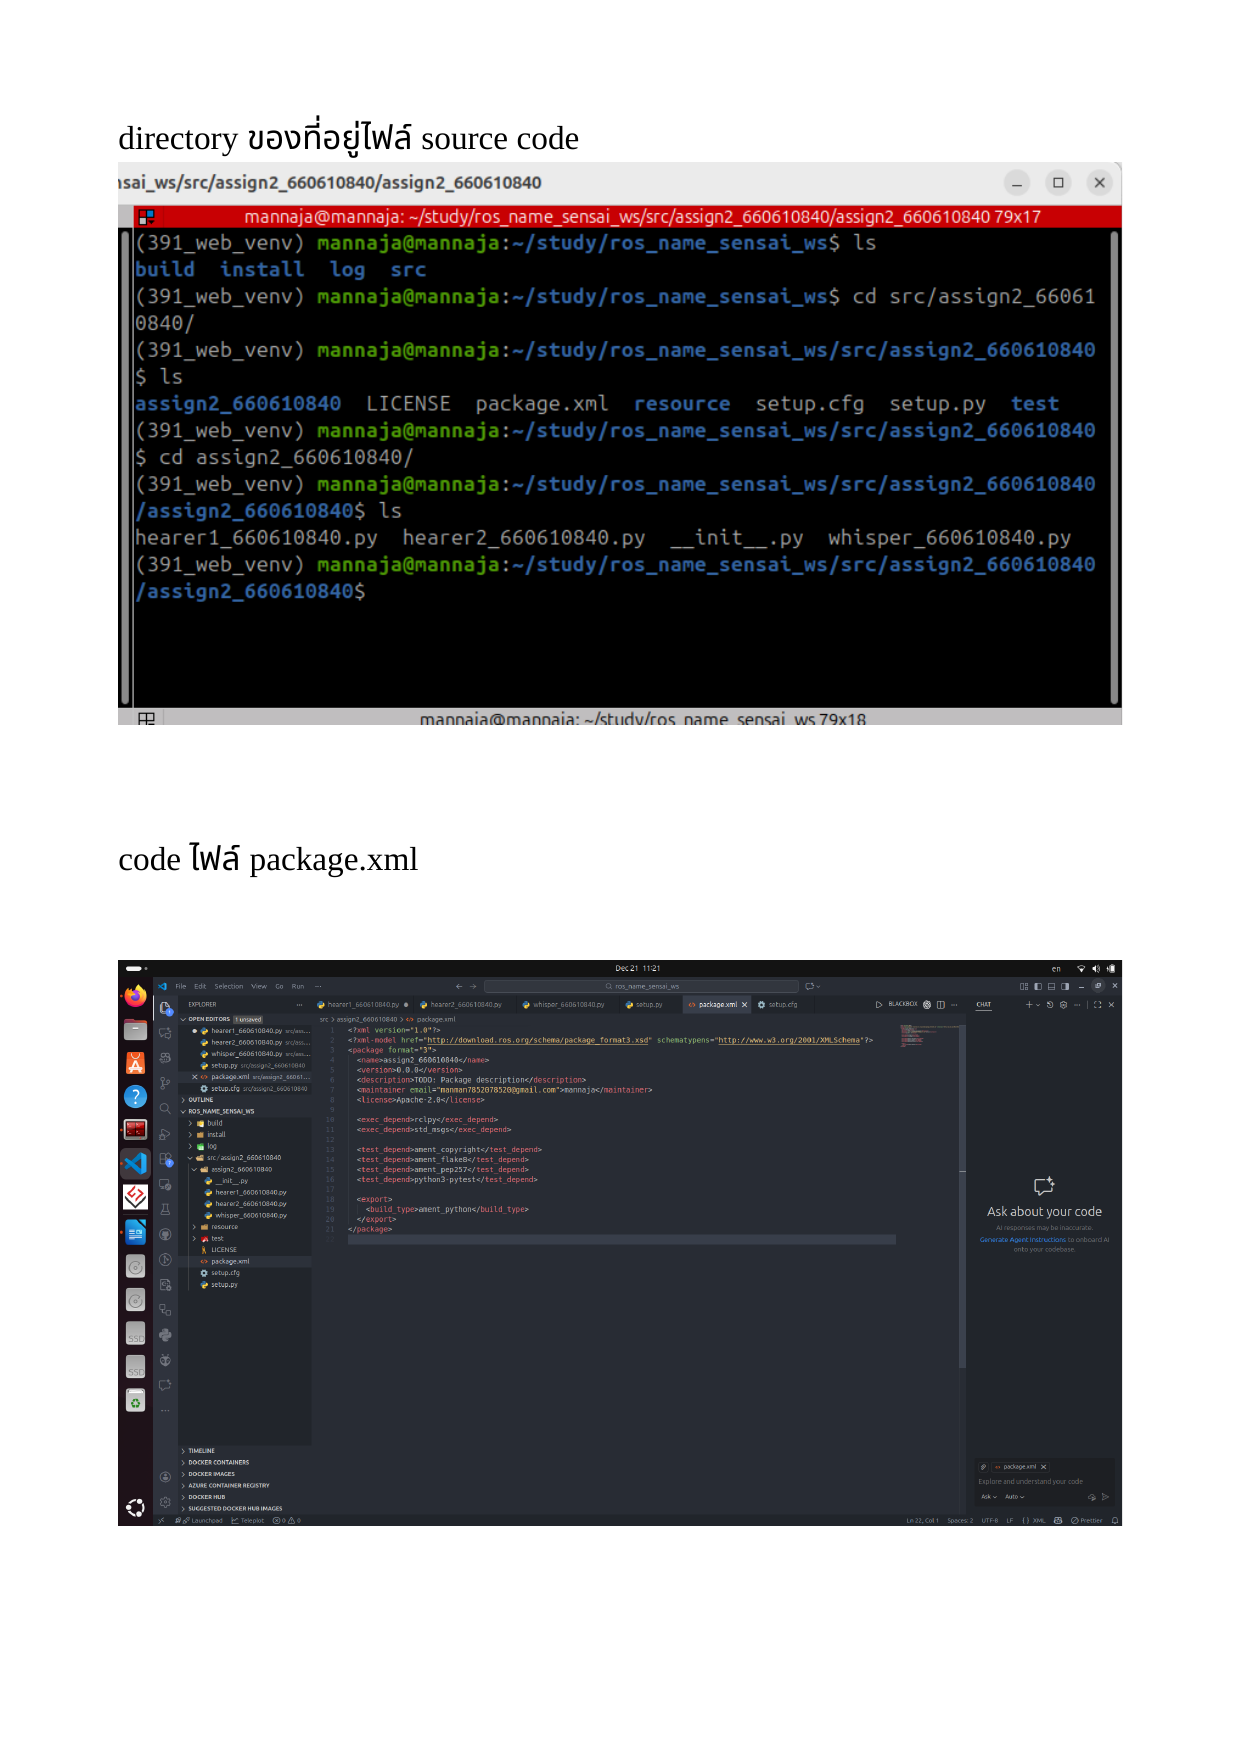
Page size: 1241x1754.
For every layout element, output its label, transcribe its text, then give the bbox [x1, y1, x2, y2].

text directory ของที่อยู่ไฟล์ source code [118, 118, 1122, 162]
text code ไฟล์ package.xml [118, 839, 1122, 884]
picture [118, 162, 1123, 725]
picture [118, 960, 1123, 1526]
